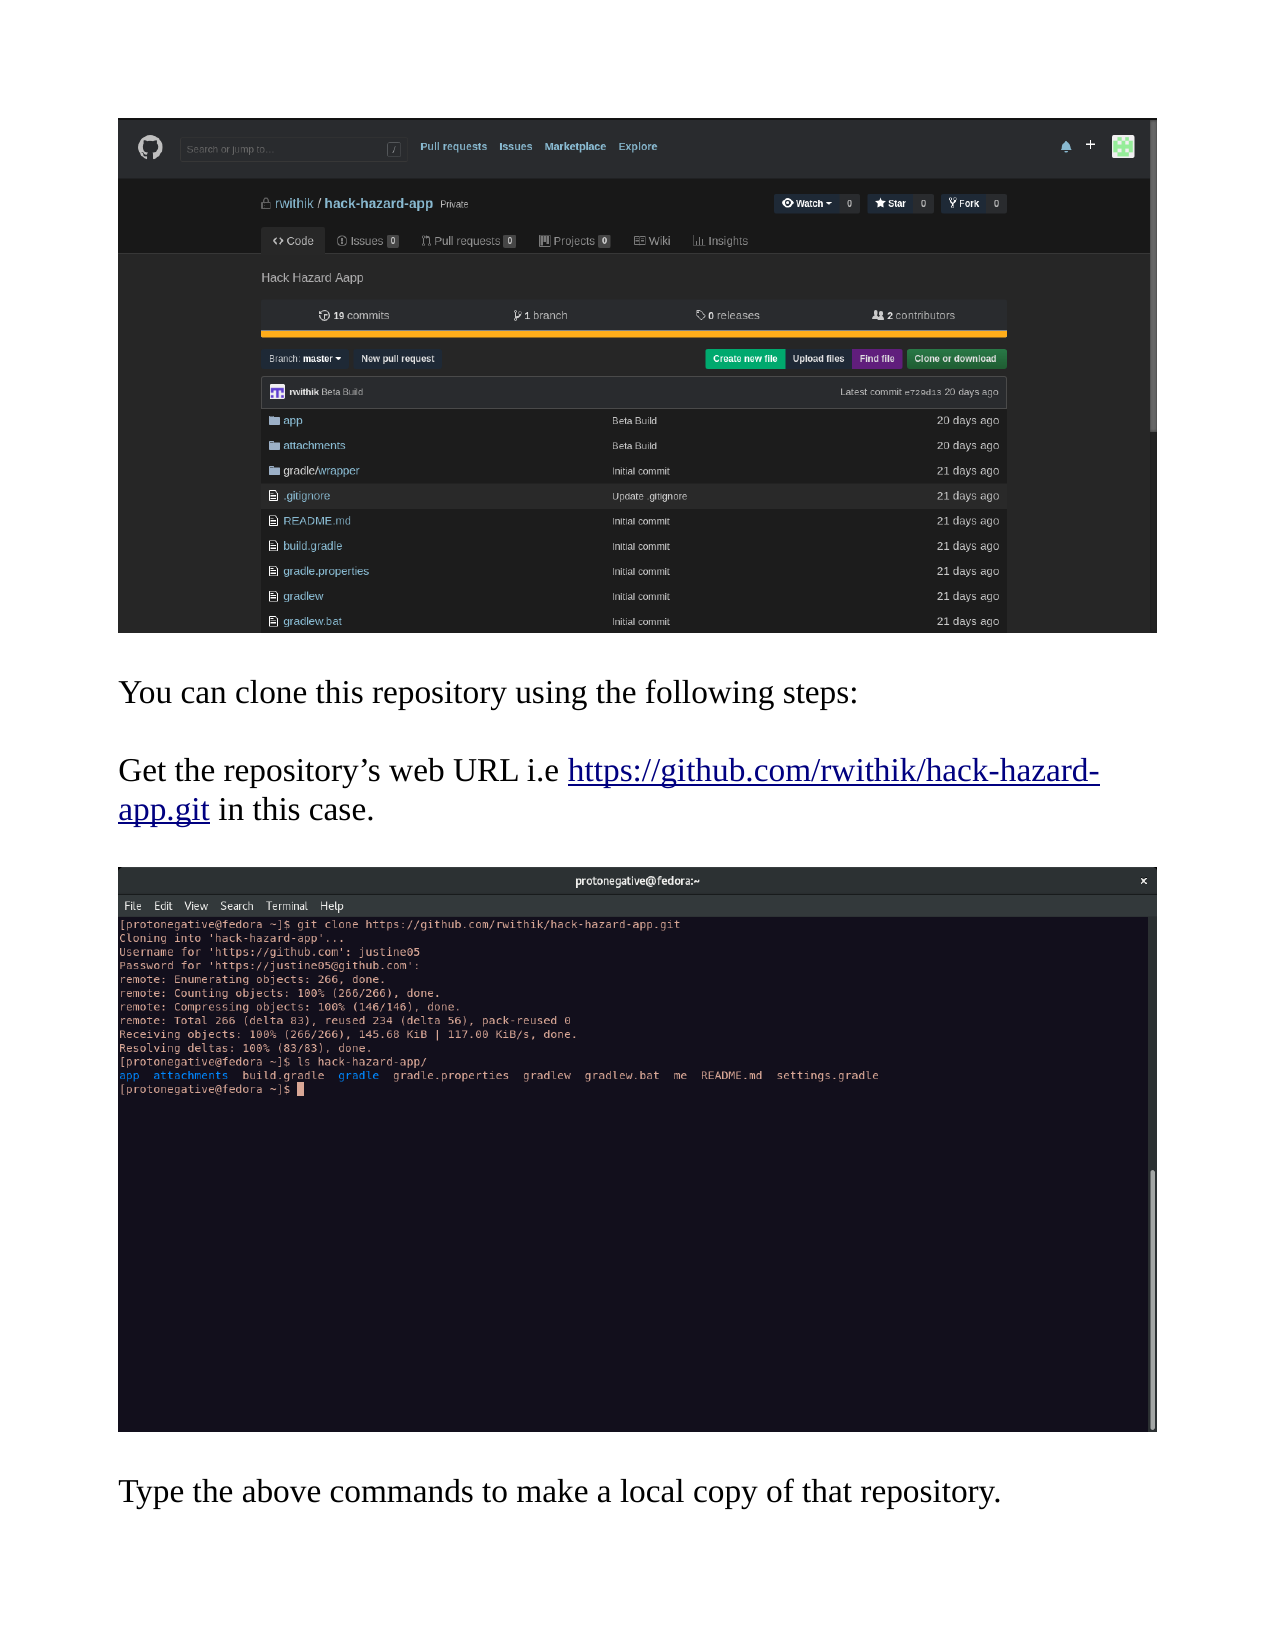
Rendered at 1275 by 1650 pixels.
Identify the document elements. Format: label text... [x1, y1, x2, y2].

picture [118, 118, 1157, 633]
text Type the above commands to make a local copy of that repository. [118, 1471, 1157, 1509]
picture [118, 867, 1157, 1432]
text Get the repository’s web URL i.e https://github.com/rwithik/hack-hazard-app.git in this case. [118, 751, 1157, 827]
text You can clone this repository using the following steps: [118, 673, 1157, 711]
